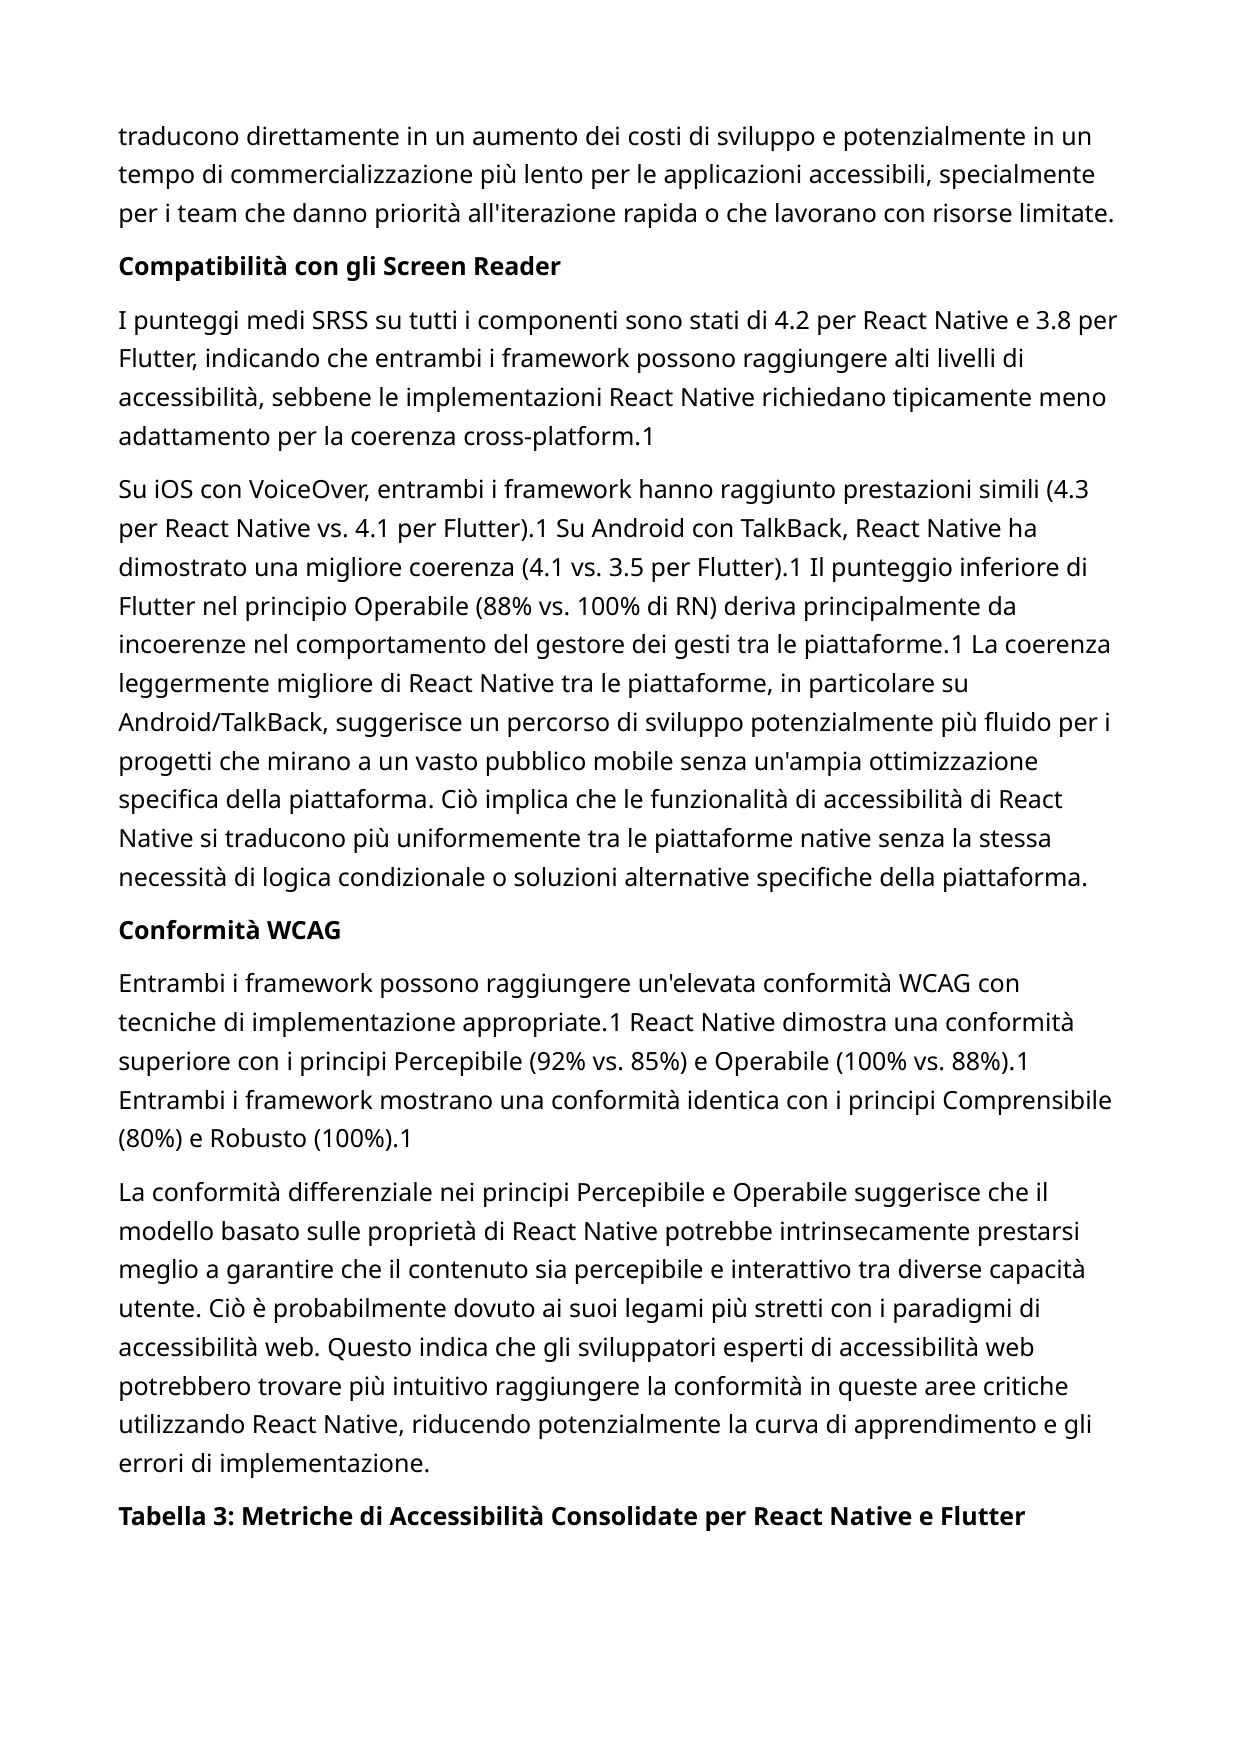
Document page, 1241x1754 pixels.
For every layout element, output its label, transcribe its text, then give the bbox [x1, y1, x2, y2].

subtitle Compatibilità con gli Screen Reader [118, 249, 1122, 283]
text traducono direttamente in un aumento dei costi di sviluppo e potenzialmente in un tempo di commercializzazione più lento per le applicazioni accessibili, specialmente per i team che danno priorità all'iterazione rapida o che lavorano con risorse limitate. [118, 118, 1122, 230]
text Su iOS con VoiceOver, entrambi i framework hanno raggiunto prestazioni simili (4.3 per React Native vs. 4.1 per Flutter).1 Su Android con TalkBack, React Native ha dimostrato una migliore coerenza (4.1 vs. 3.5 per Flutter).1 Il punteggio inferiore di Flutter nel principio Operabile (88% vs. 100% di RN) deriva principalmente da incoerenze nel comportamento del gestore dei gesti tra le piattaforme.1 La coerenza leggermente migliore di React Native tra le piattaforme, in particolare su Android/TalkBack, suggerisce un percorso di sviluppo potenzialmente più fluido per i progetti che mirano a un vasto pubblico mobile senza un'ampia ottimizzazione specifica della piattaforma. Ciò implica che le funzionalità di accessibilità di React Native si traducono più uniformemente tra le piattaforme native senza la stessa necessità di logica condizionale o soluzioni alternative specifiche della piattaforma. [118, 472, 1122, 893]
text Entrambi i framework possono raggiungere un'elevata conformità WCAG con tecniche di implementazione appropriate.1 React Native dimostra una conformità superiore con i principi Percepibile (92% vs. 85%) e Operabile (100% vs. 88%).1 Entrambi i framework mostrano una conformità identica con i principi Comprensibile (80%) e Robusto (100%).1 [118, 966, 1122, 1155]
text I punteggi medi SRSS su tutti i componenti sono stati di 4.2 per React Native e 3.8 per Flutter, indicando che entrambi i framework possono raggiungere alti livelli di accessibilità, sebbene le implementazioni React Native richiedano tipicamente meno adattamento per la coerenza cross-platform.1 [118, 302, 1122, 453]
text Tabella 3: Metriche di Accessibilità Consolidate per React Native e Flutter [118, 1499, 1122, 1533]
subtitle Conformità WCAG [118, 913, 1122, 947]
text La conformità differenziale nei principi Percepibile e Operabile suggerisce che il modello basato sulle proprietà di React Native potrebbe intrinsecamente prestarsi meglio a garantire che il contenuto sia percepibile e interattivo tra diverse capacità utente. Ciò è probabilmente dovuto ai suoi legami più stretti con i paradigmi di accessibilità web. Questo indica che gli sviluppatori esperti di accessibilità web potrebbero trovare più intuitivo raggiungere la conformità in queste aree critiche utilizzando React Native, riducendo potenzialmente la curva di apprendimento e gli errori di implementazione. [118, 1174, 1122, 1480]
